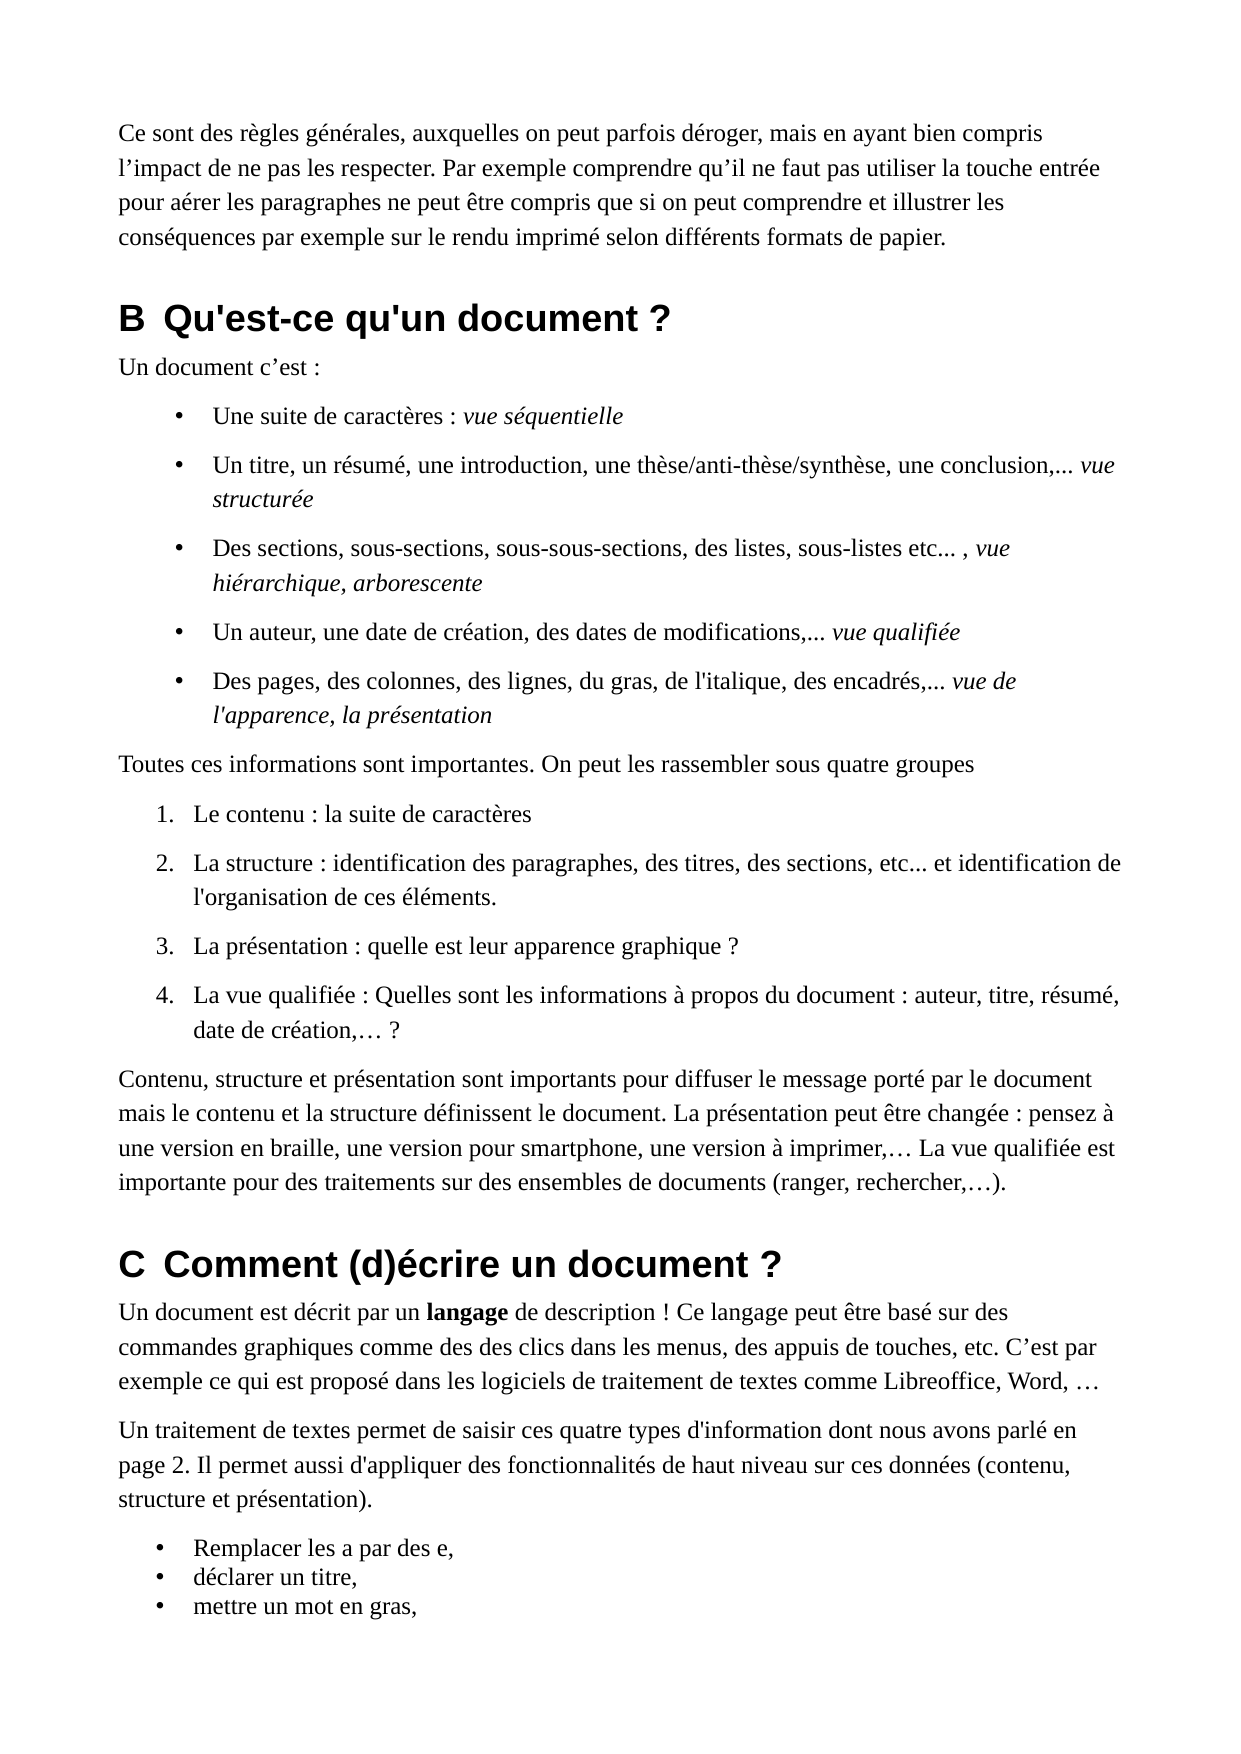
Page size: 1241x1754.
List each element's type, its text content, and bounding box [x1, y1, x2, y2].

text Contenu, structure et présentation sont importants pour diffuser le message porté par le document mais le contenu et la structure définissent le document. La présentation peut être changée : pensez à une version en braille, une version pour smartphone, une version à imprimer,… La vue qualifiée est importante pour des traitements sur des ensembles de documents (ranger, rechercher,…). [118, 1064, 1122, 1196]
list Le contenu : la suite de caractères [156, 799, 1122, 827]
list La vue qualifiée : Quelles sont les informations à propos du document : auteur, titre, résumé, date de création,… ? [156, 980, 1122, 1043]
list Des pages, des colonnes, des lignes, du gras, de l'italique, des encadrés,... vue de l'apparence, la présentation [175, 666, 1122, 729]
list La structure : identification des paragraphes, des titres, des sections, etc... et identification de l'organisation de ces éléments. [156, 848, 1122, 911]
subtitle Comment (d)écrire un document ? [118, 1241, 1122, 1285]
text Un traitement de textes permet de saisir ces quatre types d'information dont nous avons parlé en page 2. Il permet aussi d'appliquer des fonctionnalités de haut niveau sur ces données (contenu, structure et présentation). [118, 1416, 1122, 1513]
text Un document c’est : [118, 352, 1122, 381]
subtitle Qu'est-ce qu'un document ? [118, 296, 1122, 339]
list Des sections, sous-sections, sous-sous-sections, des listes, sous-listes etc... , vue hiérarchique, arborescente [175, 533, 1122, 597]
list Une suite de caractères : vue séquentielle [175, 401, 1122, 429]
text Un document est décrit par un langage de description ! Ce langage peut être basé sur des commandes graphiques comme des des clics dans les menus, des appuis de touches, etc. C’est par exemple ce qui est proposé dans les logiciels de traitement de textes comme Libreoffice, Word, … [118, 1297, 1122, 1395]
list La présentation : quelle est leur apparence graphique ? [156, 931, 1122, 960]
text Ce sont des règles générales, auxquelles on peut parfois déroger, mais en ayant bien compris l’impact de ne pas les respecter. Par exemple comprendre qu’il ne faut pas utiliser la touche entrée pour aérer les paragraphes ne peut être compris que si on peut comprendre et illustrer les conséquences par exemple sur le rendu imprimé selon différents formats de papier. [118, 118, 1122, 250]
list Remplacer les a par des e, [156, 1533, 1122, 1562]
list mettre un mot en gras, [156, 1591, 1122, 1620]
list Un auteur, une date de création, des dates de modifications,... vue qualifiée [175, 617, 1122, 646]
text Toutes ces informations sont importantes. On peut les rassembler sous quatre groupes [118, 749, 1122, 778]
list déclarer un titre, [156, 1562, 1122, 1591]
list Un titre, un résumé, une introduction, une thèse/anti-thèse/synthèse, une conclusion,... vue structurée [175, 450, 1122, 513]
